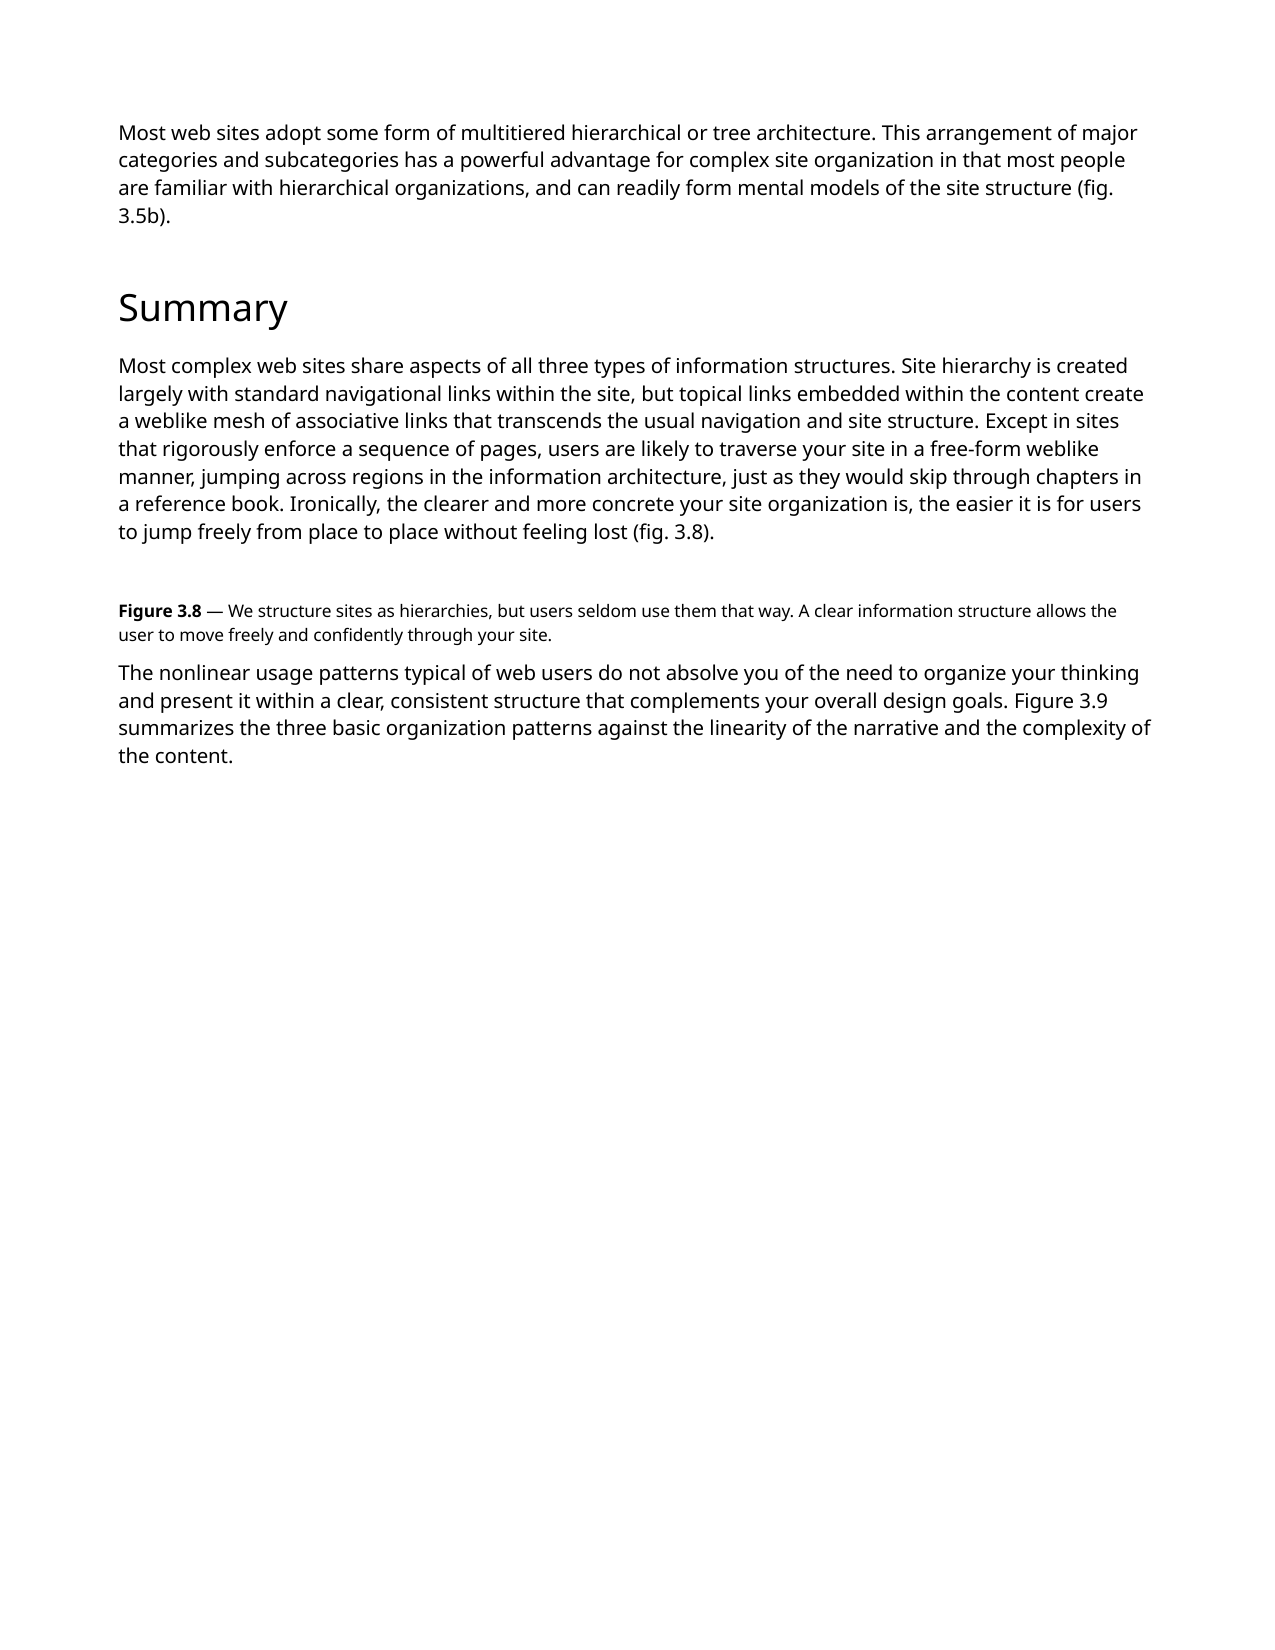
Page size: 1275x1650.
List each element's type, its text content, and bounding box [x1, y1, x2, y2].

subtitle Summary [118, 282, 1157, 333]
text The nonlinear usage patterns typical of web users do not absolve you of the need to organize your thinking and present it within a clear, consistent structure that complements your overall design goals. Figure 3.9 summarizes the three basic organization patterns against the linearity of the narrative and the complexity of the content. [118, 658, 1157, 769]
text Most web sites adopt some form of multitiered hierarchical or tree architecture. This arrangement of major categories and subcategories has a powerful advantage for complex site organization in that most people are familiar with hierarchical organizations, and can readily form mental models of the site structure (fig. 3.5b). [118, 118, 1157, 229]
text Figure 3.8 — We structure sites as hierarchies, but users seldom use them that way. A clear information structure allows the user to move freely and confidently through your site. [118, 599, 1157, 646]
text Most complex web sites share aspects of all three types of information structures. Site hierarchy is created largely with standard navigational links within the site, but topical links embedded within the content create a weblike mesh of associative links that transcends the usual navigation and site structure. Except in sites that rigorously enforce a sequence of pages, users are likely to traverse your site in a free-form weblike manner, jumping across regions in the information architecture, just as they would skip through chapters in a reference book. Ironically, the clearer and more concrete your site organization is, the easier it is for users to jump freely from place to place without feeling lost (fig. 3.8). [118, 351, 1157, 545]
